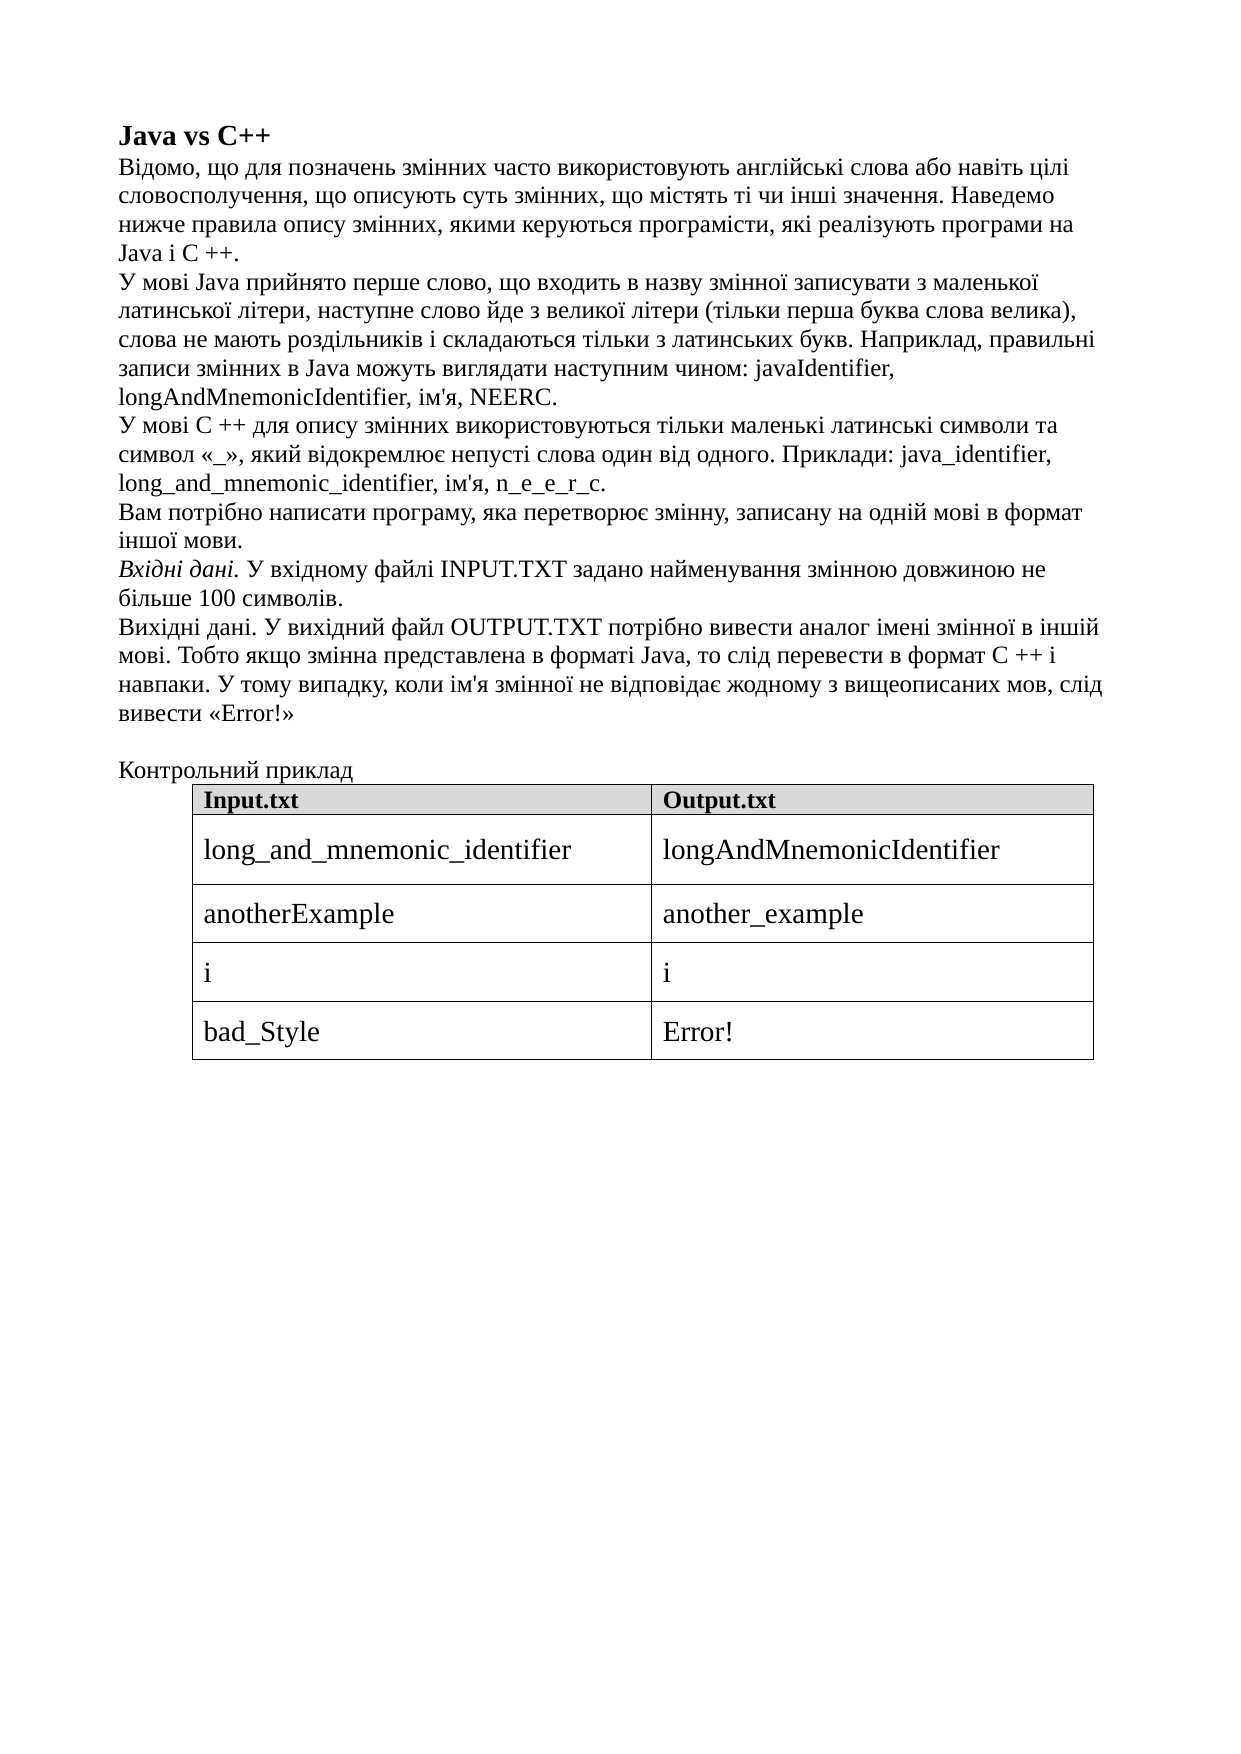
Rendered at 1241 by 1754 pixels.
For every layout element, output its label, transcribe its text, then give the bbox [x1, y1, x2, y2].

text У мові Java прийнято перше слово, що входить в назву змінної записувати з маленької латинської літери, наступне слово йде з великої літери (тільки перша буква слова велика), слова не мають роздільників і складаються тільки з латинських букв. Наприклад, правильні записи змінних в Java можуть виглядати наступним чином: javaIdentifier, longAndMnemonicIdentifier, ім'я, NEERC. [118, 267, 1122, 410]
text Відомо, що для позначень змінних часто використовують англійські слова або навіть цілі словосполучення, що описують суть змінних, що містять ті чи інші значення. Наведемо нижче правила опису змінних, якими керуються програмісти, які реалізують програми на Java і C ++. [118, 152, 1122, 267]
text Java vs C++ [118, 118, 1122, 152]
table_cell longAndMnemonicIdentifier [652, 815, 1093, 883]
text Вам потрібно написати програму, яка перетворює змінну, записану на одній мові в формат іншої мови. [118, 497, 1122, 554]
text Контрольний приклад [118, 755, 1122, 784]
text Вихідні дані. У вихідний файл OUTPUT.TXT потрібно вивести аналог імені змінної в іншій мові. Тобто якщо змінна представлена в форматі Java, то слід перевести в формат C ++ і навпаки. У тому випадку, коли ім'я змінної не відповідає жодному з вищеописаних мов, слід вивести «Error!» [118, 612, 1122, 727]
table_cell i [193, 943, 651, 1001]
table_cell anotherExample [193, 885, 651, 942]
table_cell i [652, 943, 1093, 1001]
table_cell Error! [652, 1002, 1093, 1059]
text Вхідні дані. У вхідному файлі INPUT.TXT задано найменування змінною довжиною не більше 100 символів. [118, 554, 1122, 612]
text У мові C ++ для опису змінних використовуються тільки маленькі латинські символи та символ «_», який відокремлює непусті слова один від одного. Приклади: java_identifier, long_and_mnemonic_identifier, ім'я, n_e_e_r_c. [118, 410, 1122, 497]
table_header Output.txt [652, 785, 1093, 814]
table_cell another_example [652, 885, 1093, 942]
table_header Input.txt [193, 785, 651, 814]
table_cell bad_Style [193, 1002, 651, 1059]
table_cell long_and_mnemonic_identifier [193, 815, 651, 883]
